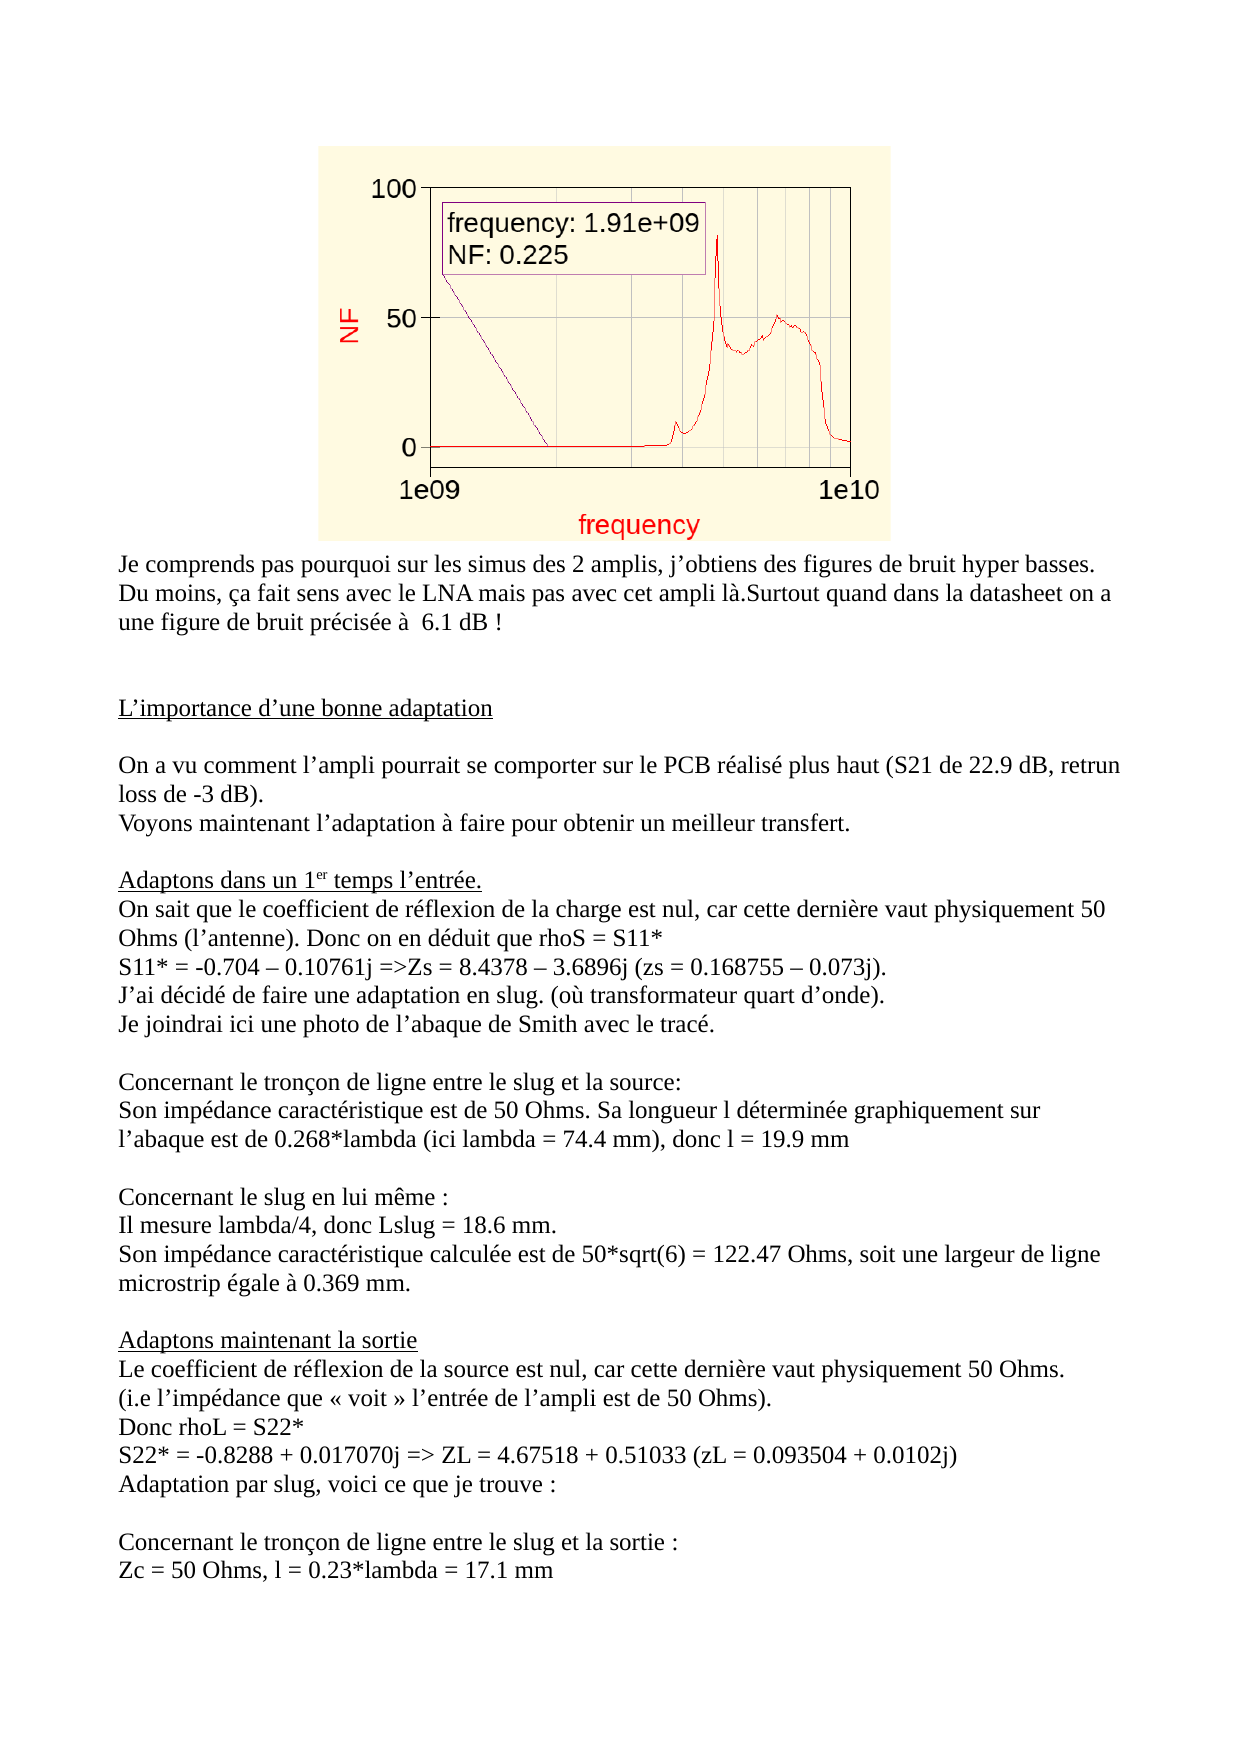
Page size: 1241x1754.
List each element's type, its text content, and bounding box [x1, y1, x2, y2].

text Donc rhoL = S22* [118, 1412, 1122, 1441]
text S22* = -0.8288 + 0.017070j => ZL = 4.67518 + 0.51033 (zL = 0.093504 + 0.0102j) [118, 1441, 1122, 1469]
text J’ai décidé de faire une adaptation en slug. (où transformateur quart d’onde). [118, 981, 1122, 1009]
text Concernant le slug en lui même : [118, 1182, 1122, 1211]
text Concernant le tronçon de ligne entre le slug et la source: [118, 1067, 1122, 1096]
text Son impédance caractéristique est de 50 Ohms. Sa longueur l déterminée graphiquement sur l’abaque est de 0.268*lambda (ici lambda = 74.4 mm), donc l = 19.9 mm [118, 1096, 1122, 1153]
text L’importance d’une bonne adaptation [118, 693, 1122, 722]
text Adaptons maintenant la sortie [118, 1326, 1122, 1354]
text Adaptation par slug, voici ce que je trouve : [118, 1469, 1122, 1498]
text Son impédance caractéristique calculée est de 50*sqrt(6) = 122.47 Ohms, soit une largeur de ligne microstrip égale à 0.369 mm. [118, 1239, 1122, 1297]
text Il mesure lambda/4, donc Lslug = 18.6 mm. [118, 1211, 1122, 1239]
text Je comprends pas pourquoi sur les simus des 2 amplis, j’obtiens des figures de bruit hyper basses. Du moins, ça fait sens avec le LNA mais pas avec cet ampli là.Surtout quand dans la datasheet on a une figure de bruit précisée à 6.1 dB ! [118, 549, 1122, 636]
text On a vu comment l’ampli pourrait se comporter sur le PCB réalisé plus haut (S21 de 22.9 dB, retrun loss de -3 dB). [118, 751, 1122, 808]
text On sait que le coefficient de réflexion de la charge est nul, car cette dernière vaut physiquement 50 Ohms (l’antenne). Donc on en déduit que rhoS = S11* [118, 894, 1122, 952]
text Zc = 50 Ohms, l = 0.23*lambda = 17.1 mm [118, 1556, 1122, 1584]
text Le coefficient de réflexion de la source est nul, car cette dernière vaut physiquement 50 Ohms. [118, 1354, 1122, 1383]
text Voyons maintenant l’adaptation à faire pour obtenir un meilleur transfert. [118, 808, 1122, 837]
text Je joindrai ici une photo de l’abaque de Smith avec le tracé. [118, 1009, 1122, 1038]
text Concernant le tronçon de ligne entre le slug et la sortie : [118, 1527, 1122, 1556]
text (i.e l’impédance que « voit » l’entrée de l’ampli est de 50 Ohms). [118, 1383, 1122, 1412]
text S11* = -0.704 – 0.10761j =>Zs = 8.4378 – 3.6896j (zs = 0.168755 – 0.073j). [118, 952, 1122, 981]
picture [318, 146, 891, 541]
text Adaptons dans un 1er temps l’entrée. [118, 866, 1122, 894]
